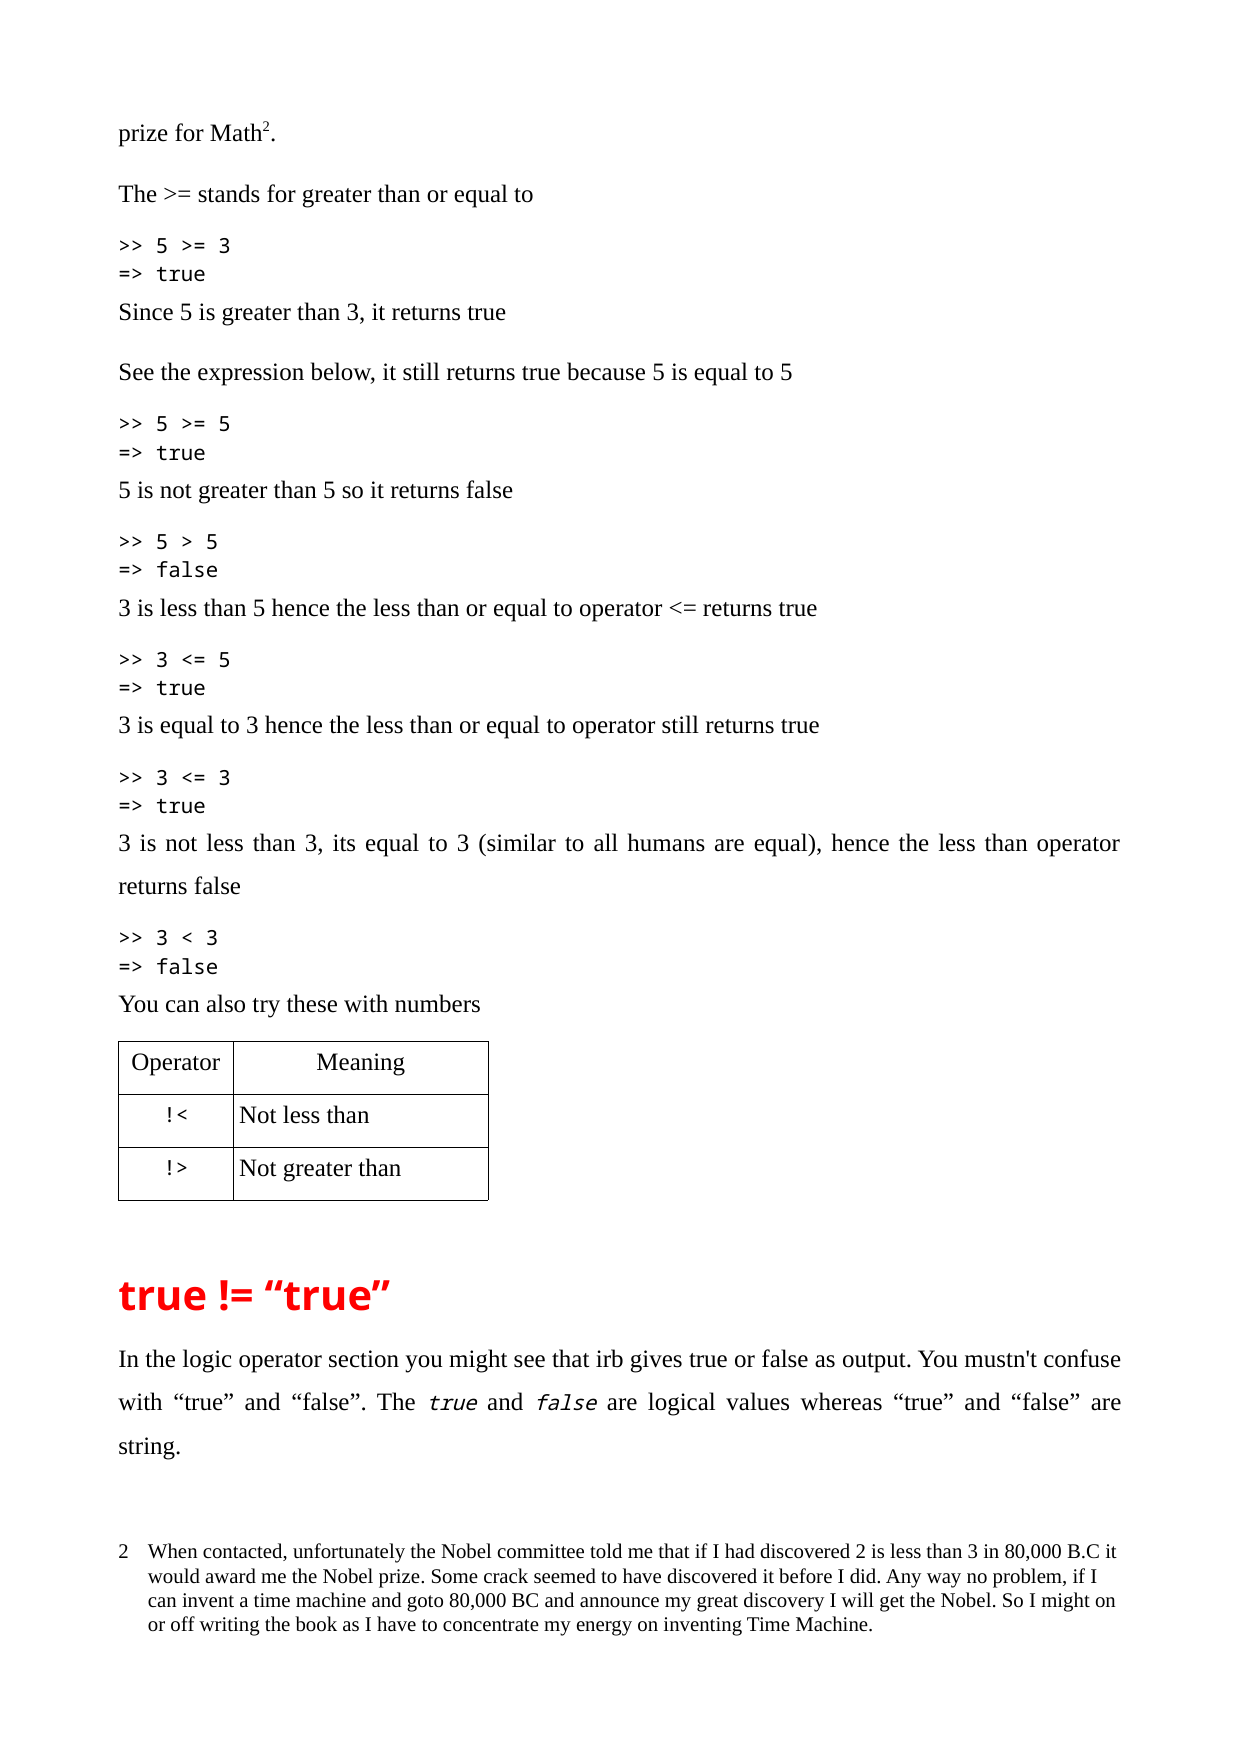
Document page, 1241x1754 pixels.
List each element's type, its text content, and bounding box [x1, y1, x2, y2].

text 3 is equal to 3 hence the less than or equal to operator still returns true [118, 711, 1122, 739]
text Since 5 is greater than 3, it returns true [118, 297, 1122, 325]
text The >= stands for greater than or equal to [118, 179, 1122, 208]
table_header Operator [119, 1042, 233, 1094]
text When contacted, unfortunately the Nobel committee told me that if I had discovered 2 is less than 3 in 80,000 B.C it would award me the Nobel prize. Some crack seemed to have discovered it before I did. Any way no problem, if I can invent a time machine and goto 80,000 BC and announce my great discovery I will get the Nobel. So I might on or off writing the book as I have to concentrate my energy on inventing Time Machine. [118, 1539, 1122, 1636]
table_cell !> [119, 1148, 233, 1199]
text 3 is not less than 3, its equal to 3 (similar to all humans are equal), hence the less than operator returns false [118, 828, 1122, 900]
table_cell Not greater than [234, 1148, 488, 1199]
text => true [118, 259, 1122, 288]
table_cell !< [119, 1095, 233, 1147]
text >> 5 >= 5 [118, 409, 1122, 438]
text 5 is not greater than 5 so it returns false [118, 475, 1122, 504]
table_cell Not less than [234, 1095, 488, 1147]
text => false [118, 952, 1122, 980]
text >> 5 > 5 [118, 527, 1122, 556]
text => true [118, 791, 1122, 819]
subtitle true != “true” [118, 1266, 1122, 1323]
text See the expression below, it still returns true because 5 is equal to 5 [118, 357, 1122, 386]
text >> 5 >= 3 [118, 231, 1122, 259]
text >> 3 <= 5 [118, 645, 1122, 673]
text prize for Math. [118, 118, 1122, 147]
text => false [118, 556, 1122, 584]
text In the logic operator section you might see that irb gives true or false as output. You mustn't confuse with “true” and “false”. The true and false are logical values whereas “true” and “false” are string. [118, 1344, 1122, 1460]
text => true [118, 438, 1122, 466]
table_header Meaning [234, 1042, 488, 1094]
text You can also try these with numbers [118, 989, 1122, 1018]
text >> 3 < 3 [118, 923, 1122, 952]
text 3 is less than 5 hence the less than or equal to operator <= returns true [118, 593, 1122, 622]
text >> 3 <= 3 [118, 763, 1122, 791]
text => true [118, 673, 1122, 702]
